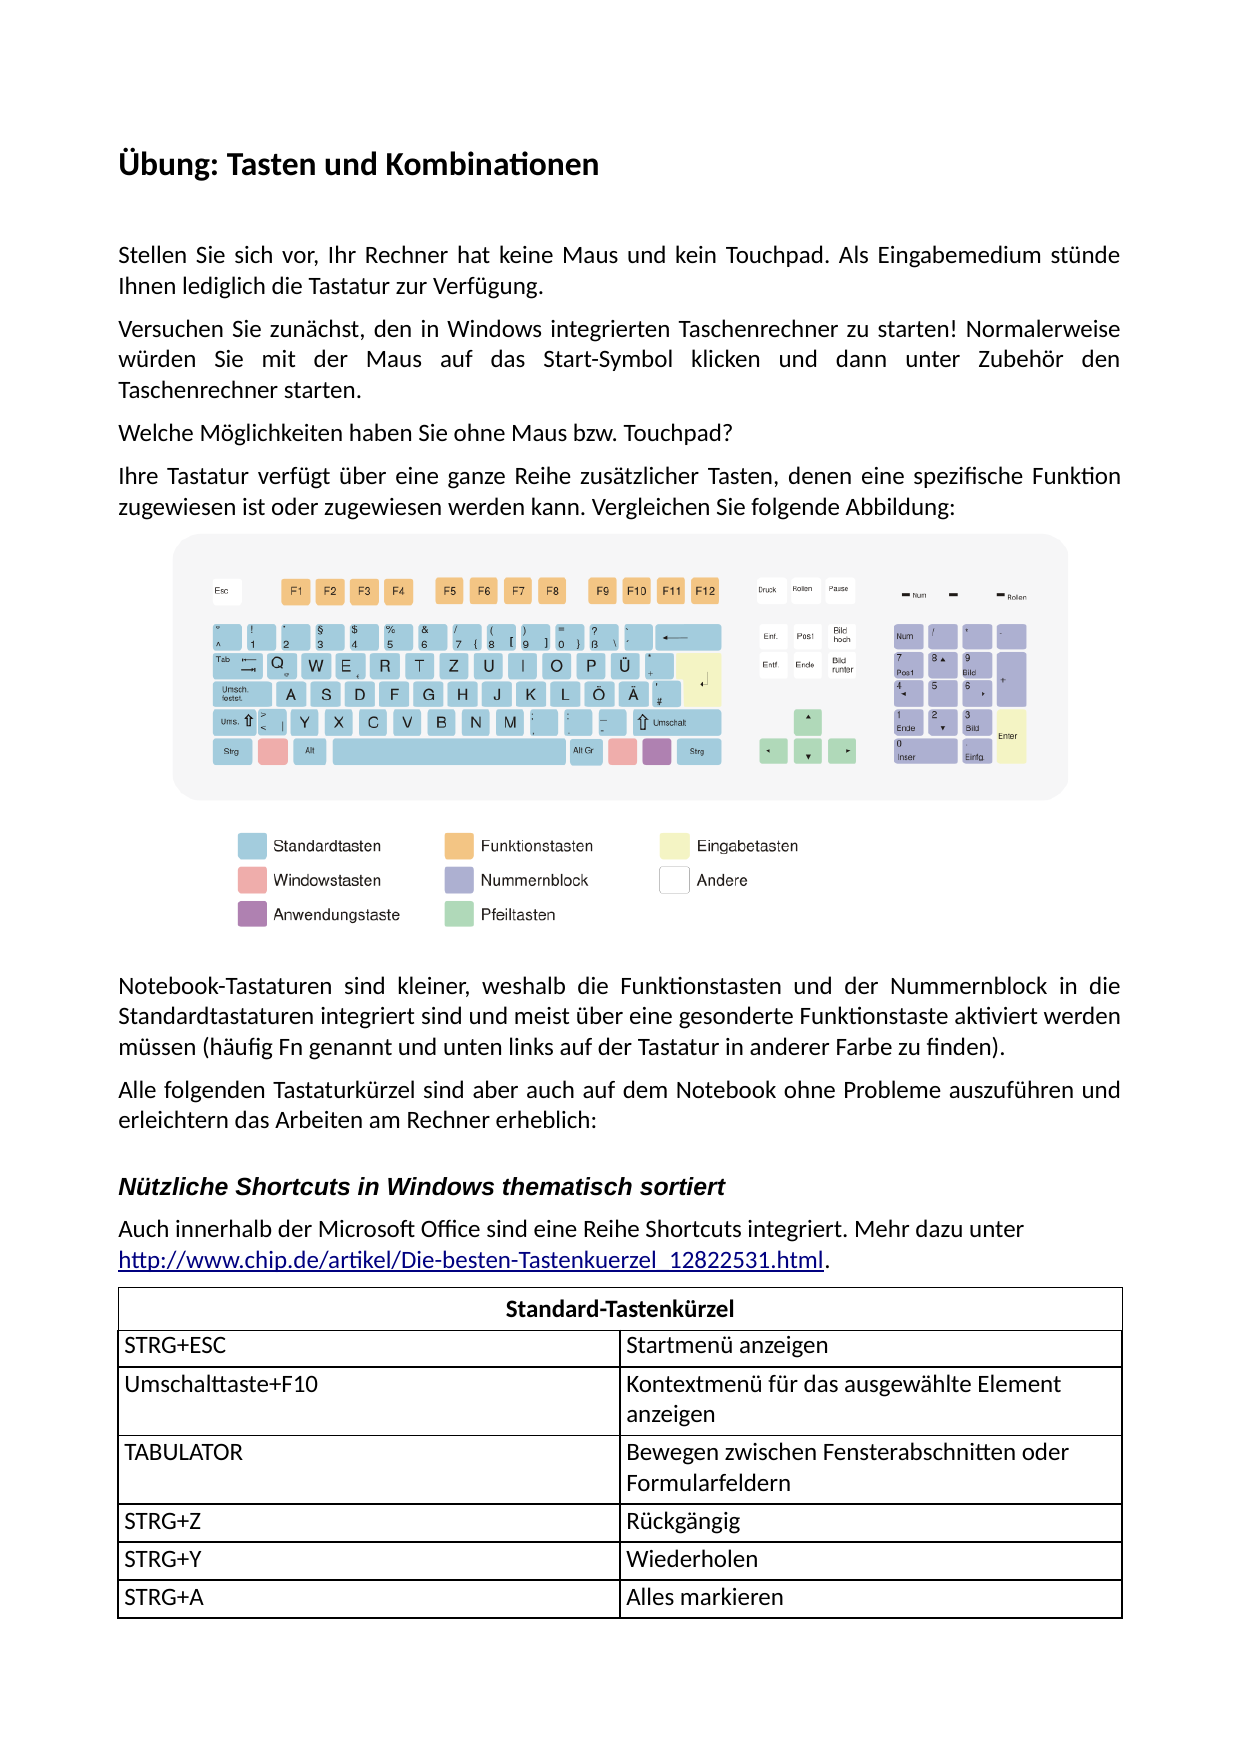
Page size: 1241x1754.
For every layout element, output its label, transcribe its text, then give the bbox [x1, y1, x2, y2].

table_cell Startmenü anzeigen [621, 1331, 1121, 1366]
text Versuchen Sie zunächst, den in Windows integrierten Taschenrechner zu starten! Normalerweise würden Sie mit der Maus auf das Start-Symbol klicken und dann unter Zubehör den Taschenrechner starten. [118, 313, 1122, 405]
text Welche Möglichkeiten haben Sie ohne Maus bzw. Touchpad? [118, 417, 1122, 448]
table_cell STRG+A [119, 1581, 619, 1617]
table_cell Bewegen zwischen Fensterabschnitten oder Formularfeldern [621, 1436, 1121, 1503]
table_cell Rückgängig [621, 1505, 1121, 1541]
table_header Standard-Tastenkürzel [119, 1288, 1122, 1329]
table_cell Kontextmenü für das ausgewählte Element anzeigen [621, 1368, 1121, 1435]
table_cell STRG+Z [119, 1505, 619, 1541]
table_cell Wiederholen [621, 1543, 1121, 1579]
table_cell TABULATOR [119, 1436, 619, 1503]
table_cell STRG+Y [119, 1543, 619, 1579]
table_cell Umschalttaste+F10 [119, 1368, 619, 1435]
table_cell STRG+ESC [119, 1331, 619, 1366]
text Stellen Sie sich vor, Ihr Rechner hat keine Maus und kein Touchpad. Als Eingabemedium stünde Ihnen lediglich die Tastatur zur Verfügung. [118, 239, 1122, 301]
text Auch innerhalb der Microsoft Office sind eine Reihe Shortcuts integriert. Mehr dazu unter http://www.chip.de/artikel/Die-besten-Tastenkuerzel_12822531.html. [118, 1213, 1122, 1274]
subtitle Nützliche Shortcuts in Windows thematisch sortiert [118, 1172, 1122, 1201]
text Alle folgenden Tastaturkürzel sind aber auch auf dem Notebook ohne Probleme auszuführen und erleichtern das Arbeiten am Rechner erheblich: [118, 1074, 1122, 1135]
subtitle Übung: Tasten und Kombinationen [118, 143, 1122, 184]
table_cell Alles markieren [621, 1581, 1121, 1617]
text Ihre Tastatur verfügt über eine ganze Reihe zusätzlicher Tasten, denen eine spezifische Funktion zugewiesen ist oder zugewiesen werden kann. Vergleichen Sie folgende Abbildung: [118, 460, 1122, 521]
text Notebook-Tastaturen sind kleiner, weshalb die Funktionstasten und der Nummernblock in die Standardtastaturen integriert sind und meist über eine gesonderte Funktionstaste aktiviert werden müssen (häufig Fn genannt und unten links auf der Tastatur in anderer Farbe zu finden). [118, 970, 1122, 1061]
picture [172, 533, 1069, 927]
